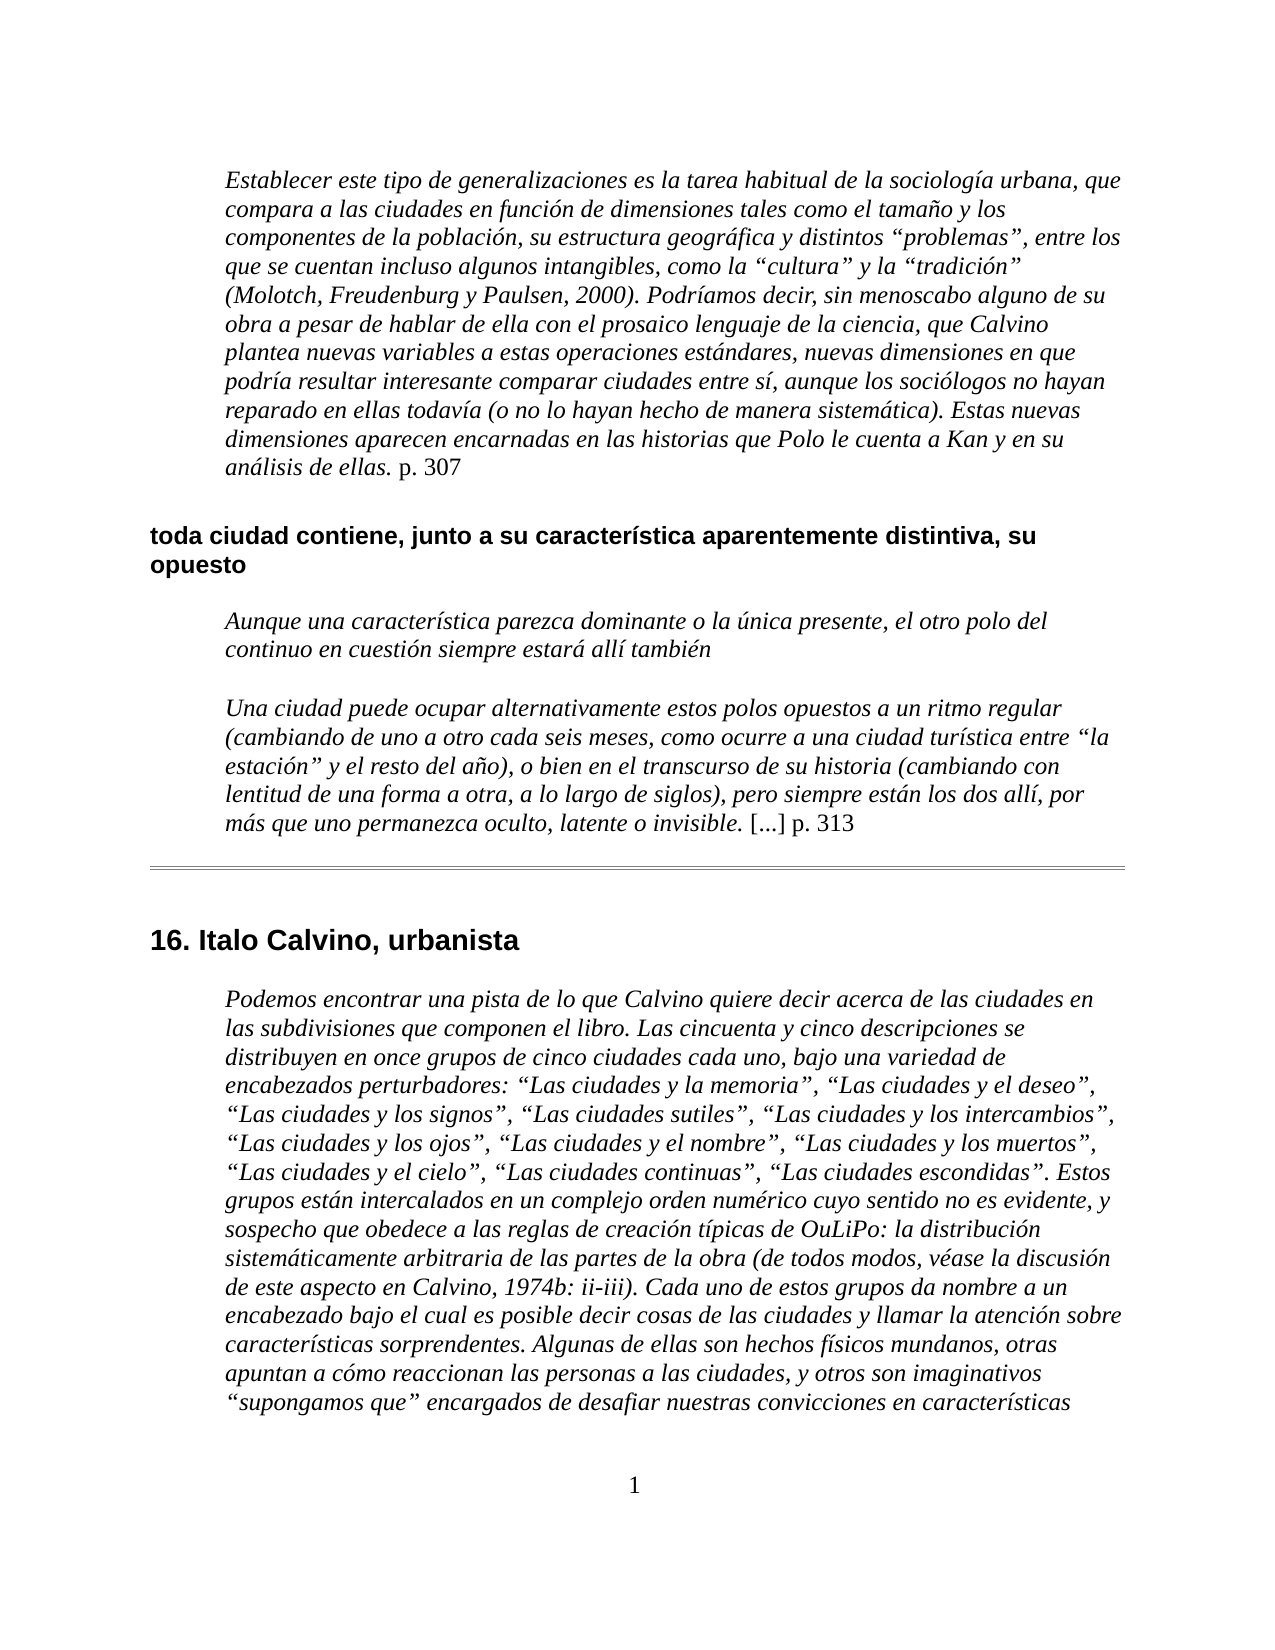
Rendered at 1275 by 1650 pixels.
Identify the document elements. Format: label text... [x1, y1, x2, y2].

text Podemos encontrar una pista de lo que Calvino quiere decir acerca de las ciudades en las subdivisiones que componen el libro. Las cincuenta y cinco descripciones se distribuyen en once grupos de cinco ciudades cada uno, bajo una variedad de encabezados perturbadores: “Las ciudades y la memoria”, “Las ciudades y el de­seo”, “Las ciudades y los signos”, “Las ciudades sutiles”, “Las ciudades y los intercambios”, “Las ciudades y los ojos”, “Las ciudades y el nombre”, “Las ciudades y los muertos”, “Las ciudades y el cielo”, “Las ciudades continuas”, “Las ciudades escondidas”. Estos grupos están intercalados en un complejo orden numérico cuyo sentido no es evidente, y sospecho que obedece a las reglas de creación típicas de OuLiPo: la distribución sistemáticamente arbitraria de las partes de la obra (de todos modos, véase la discusión de este aspecto en Calvino, 1974b: ii-iii). Cada uno de estos grupos da nombre a un encabezado bajo el cual es posible decir cosas de las ciudades y llamar la atención sobre características sorprendentes. Algunas de ellas son hechos físicos mundanos, otras apuntan a cómo reaccionan las personas a las ciudades, y otros son imaginativos “supongamos que” encargados de desafiar nuestras convicciones en características [225, 984, 1125, 1416]
subtitle 16. Italo Calvino, urbanista [150, 923, 1125, 957]
subtitle toda ciudad contiene, junto a su característica aparentemente distintiva, su opuesto [150, 521, 1125, 578]
text Aunque una característica parezca dominante o la única presente, el otro polo del continuo en cuestión siempre estará allí también [225, 606, 1125, 663]
text Una ciudad puede ocupar alternativamente estos polos opuestos a un ritmo regular (cambiando de uno a otro cada seis meses, como ocurre a una ciudad turística entre “la estación” y el resto del año), o bien en el transcurso de su historia (cambiando con lentitud de una forma a otra, a lo largo de siglos), pero siempre están los dos allí, por más que uno permanezca oculto, latente o invisible. [...] p. 313 [225, 693, 1125, 837]
text Establecer este tipo de generalizaciones es la tarea habitual de la sociología urbana, que compara a las ciudades en función de dimensiones tales como el tamaño y los componentes de la población, su estructura geográfica y distintos “problemas”, entre los que se cuentan incluso algunos intangibles, como la “cultura” y la “tradición” (Molotch, Freudenburg y Paulsen, 2000). Podríamos decir, sin menoscabo alguno de su obra a pesar de hablar de ella con el prosaico lenguaje de la ciencia, que Calvino plantea nuevas variables a estas operaciones estándares, nuevas dimensiones en que podría resultar interesante comparar ciudades entre sí, aunque los sociólogos no hayan reparado en ellas todavía (o no lo hayan hecho de manera sistemática). Estas nuevas dimensiones aparecen encarnadas en las historias que Polo le cuenta a Kan y en su análisis de ellas. p. 307 [225, 165, 1125, 481]
